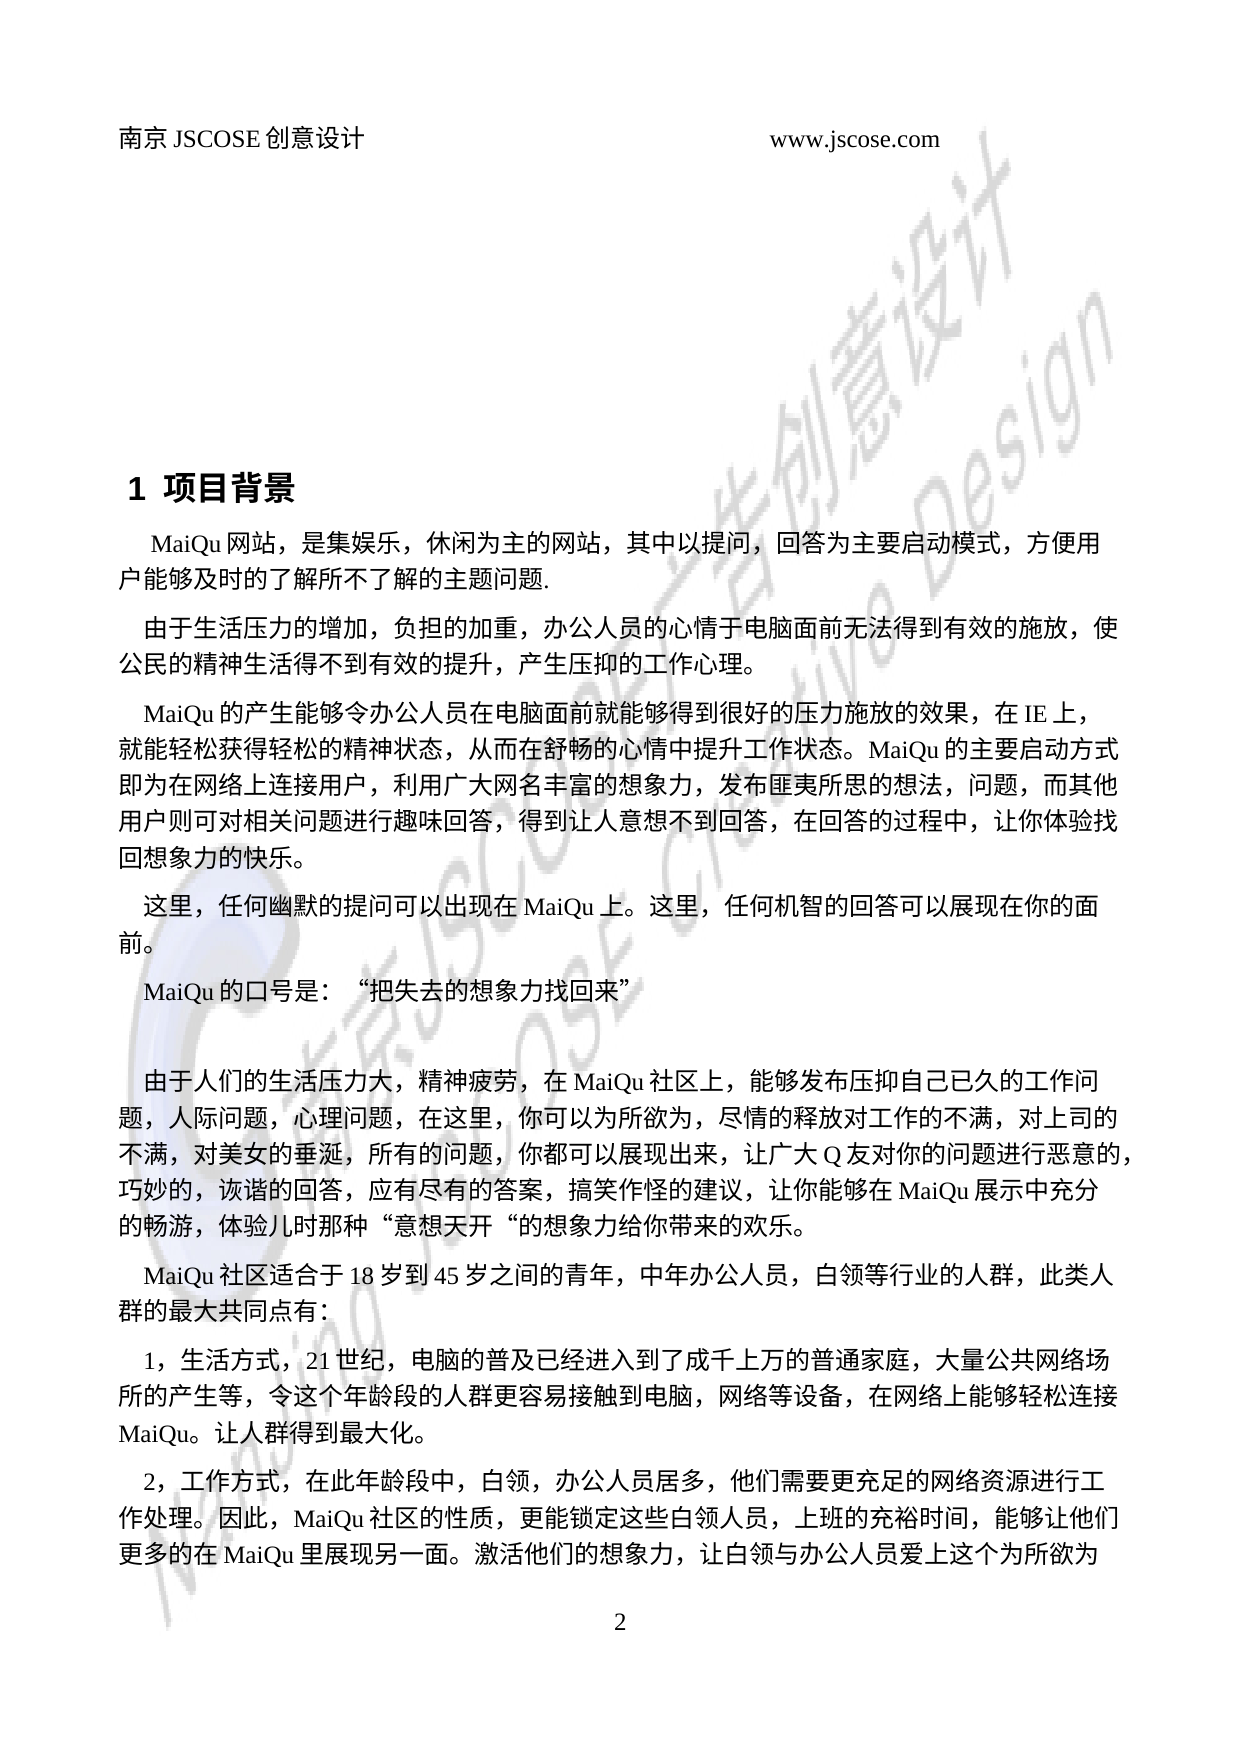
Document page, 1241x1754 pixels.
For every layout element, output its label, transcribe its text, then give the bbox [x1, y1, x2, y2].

text 2，工作方式，在此年龄段中，白领，办公人员居多，他们需要更充足的网络资源进行工作处理。因此，MaiQu社区的性质，更能锁定这些白领人员，上班的充裕时间，能够让他们更多的在MaiQu里展现另一面。激活他们的想象力，让白领与办公人员爱上这个为所欲为 [118, 1462, 1122, 1571]
picture [118, 1008, 1122, 1062]
text 由于人们的生活压力大，精神疲劳，在MaiQu社区上，能够发布压抑自己已久的工作问题，人际问题，心理问题，在这里，你可以为所欲为，尽情的释放对工作的不满，对上司的不满，对美女的垂涎，所有的问题，你都可以展现出来，让广大Q友对你的问题进行恶意的，巧妙的，诙谐的回答，应有尽有的答案，搞笑作怪的建议，让你能够在MaiQu展示中充分的畅游，体验儿时那种“意想天开“的想象力给你带来的欢乐。 [118, 1062, 1122, 1243]
text 1，生活方式，21世纪，电脑的普及已经进入到了成千上万的普通家庭，大量公共网络场所的产生等，令这个年龄段的人群更容易接触到电脑，网络等设备，在网络上能够轻松连接MaiQu。让人群得到最大化。 [118, 1341, 1122, 1449]
picture [118, 959, 1122, 972]
picture [118, 1328, 1122, 1341]
subtitle 项目背景 [118, 465, 1122, 511]
picture [118, 1449, 1122, 1462]
text MaiQu的口号是：“把失去的想象力找回来” [118, 972, 1122, 1008]
text MaiQu网站，是集娱乐，休闲为主的网站，其中以提问，回答为主要启动模式，方便用户能够及时的了解所不了解的主题问题. [118, 523, 1122, 596]
picture [118, 596, 1122, 608]
picture [118, 1243, 1122, 1256]
picture [118, 511, 1122, 523]
picture [118, 874, 1122, 887]
text 由于生活压力的增加，负担的加重，办公人员的心情于电脑面前无法得到有效的施放，使公民的精神生活得不到有效的提升，产生压抑的工作心理。 [118, 608, 1122, 681]
picture [118, 118, 1122, 465]
text MaiQu的产生能够令办公人员在电脑面前就能够得到很好的压力施放的效果，在IE上，就能轻松获得轻松的精神状态，从而在舒畅的心情中提升工作状态。MaiQu的主要启动方式即为在网络上连接用户，利用广大网名丰富的想象力，发布匪夷所思的想法，问题，而其他用户则可对相关问题进行趣味回答，得到让人意想不到回答，在回答的过程中，让你体验找回想象力的快乐。 [118, 693, 1122, 874]
picture [118, 681, 1122, 693]
picture [118, 1571, 1122, 1636]
text 这里，任何幽默的提问可以出现在MaiQu上。这里，任何机智的回答可以展现在你的面前。 [118, 887, 1122, 959]
text MaiQu社区适合于18岁到45岁之间的青年，中年办公人员，白领等行业的人群，此类人群的最大共同点有： [118, 1256, 1122, 1328]
